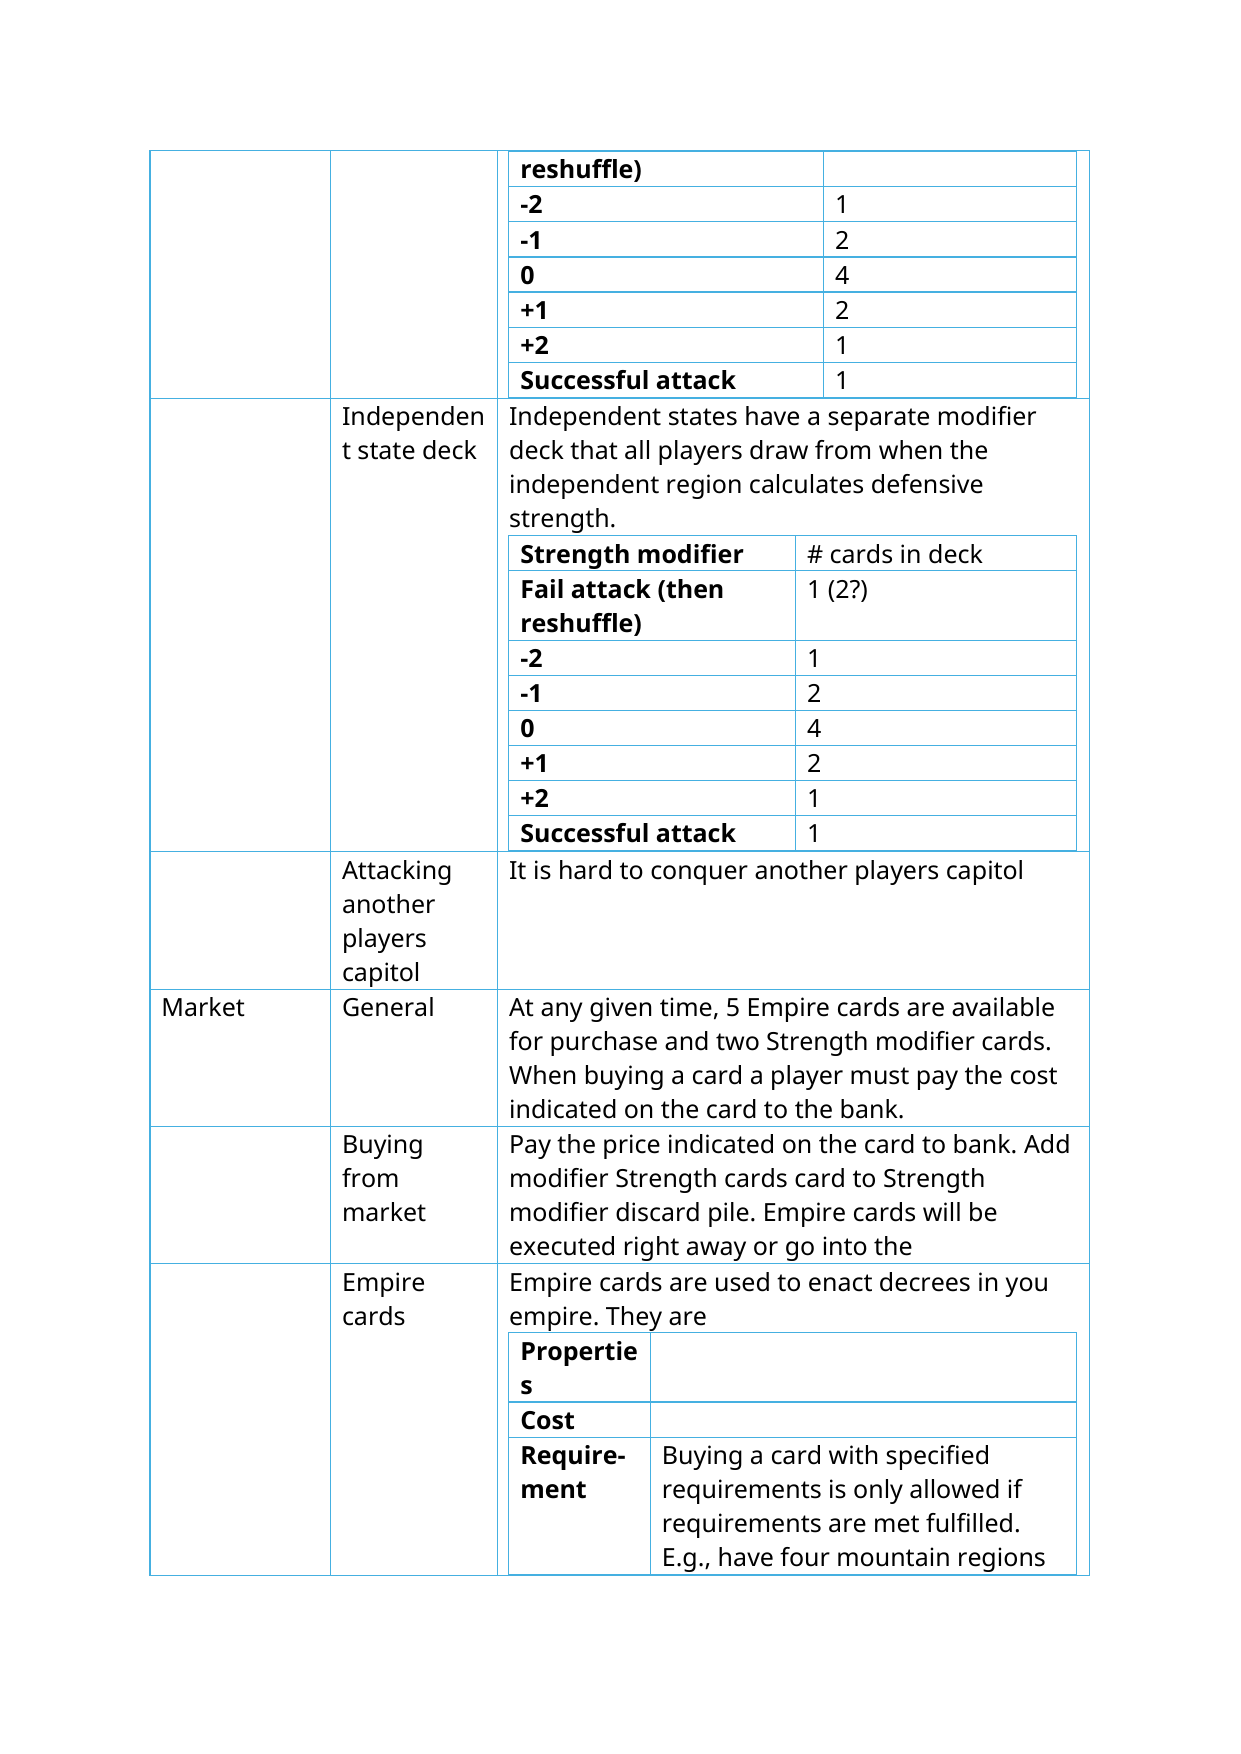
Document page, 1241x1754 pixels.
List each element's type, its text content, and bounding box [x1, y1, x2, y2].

table_cell [151, 151, 330, 398]
table_cell It is hard to conquer another players capitol [498, 852, 1089, 988]
table_cell [151, 1127, 330, 1263]
table_cell Market [151, 990, 330, 1126]
table_cell -1 [509, 222, 823, 256]
table_cell [651, 1403, 1076, 1437]
table_cell 2 [796, 676, 1076, 710]
table_cell [498, 151, 508, 398]
table_cell Pay the price indicated on the card to bank. Add modifier Strength cards card to Strength modifier discard pile. Empire cards will be executed right away or go into the [498, 1127, 1089, 1263]
table_cell 4 [824, 258, 1076, 291]
table_cell Independent states have a separate modifier deck that all players draw from when the independent region calculates defensive strength. [498, 399, 1089, 851]
table_header [651, 1333, 1076, 1401]
table_cell 4 [796, 711, 1076, 745]
table_cell [151, 399, 330, 851]
table_cell +2 [509, 328, 823, 362]
table_cell [151, 852, 330, 988]
table_cell 2 [796, 746, 1076, 780]
table_cell Fail attack (then reshuffle) [509, 571, 795, 639]
table_cell Empire cards are used to enact decrees in you empire. They are [498, 1264, 1089, 1575]
table_cell -1 [509, 676, 795, 710]
table_cell At any given time, 5 Empire cards are available for purchase and two Strength modifier cards. When buying a card a player must pay the cost indicated on the card to the bank. [498, 990, 1089, 1126]
table_cell [151, 1264, 330, 1575]
table_header Strength modifier [509, 536, 795, 570]
table_cell [1077, 151, 1089, 398]
table_cell Buying from market [331, 1127, 497, 1263]
table_cell Attacking another players capitol [331, 852, 497, 988]
table_cell 1 [796, 816, 1076, 850]
table_cell +2 [509, 781, 795, 815]
table_cell [331, 151, 497, 398]
table_cell +1 [509, 293, 823, 327]
table_cell General [331, 990, 497, 1126]
table_cell 2 [824, 222, 1076, 256]
table_cell Independent state deck [331, 399, 497, 851]
table_cell reshuffle) [509, 152, 823, 186]
table_cell 0 [509, 711, 795, 745]
table_cell Require-ment [509, 1438, 650, 1574]
table_cell 1 [824, 328, 1076, 362]
table_cell Empire cards [331, 1264, 497, 1575]
table_cell -2 [509, 641, 795, 674]
table_cell 1 (2?) [796, 571, 1076, 639]
table_cell [824, 152, 1076, 186]
table_cell 1 [824, 187, 1076, 221]
table_cell +1 [509, 746, 795, 780]
table_cell 1 [796, 641, 1076, 674]
table_cell 1 [796, 781, 1076, 815]
table_header Properties [509, 1333, 650, 1401]
table_cell Cost [509, 1403, 650, 1437]
table_header # cards in deck [796, 536, 1076, 570]
table_cell -2 [509, 187, 823, 221]
table_cell 1 [824, 363, 1076, 397]
table_cell Successful attack [509, 363, 823, 397]
table_cell Buying a card with specified requirements is only allowed if requirements are met fulfilled. E.g., have four mountain regions [651, 1438, 1076, 1574]
table_cell Successful attack [509, 816, 795, 850]
table_cell 0 [509, 258, 823, 291]
table_cell 2 [824, 293, 1076, 327]
